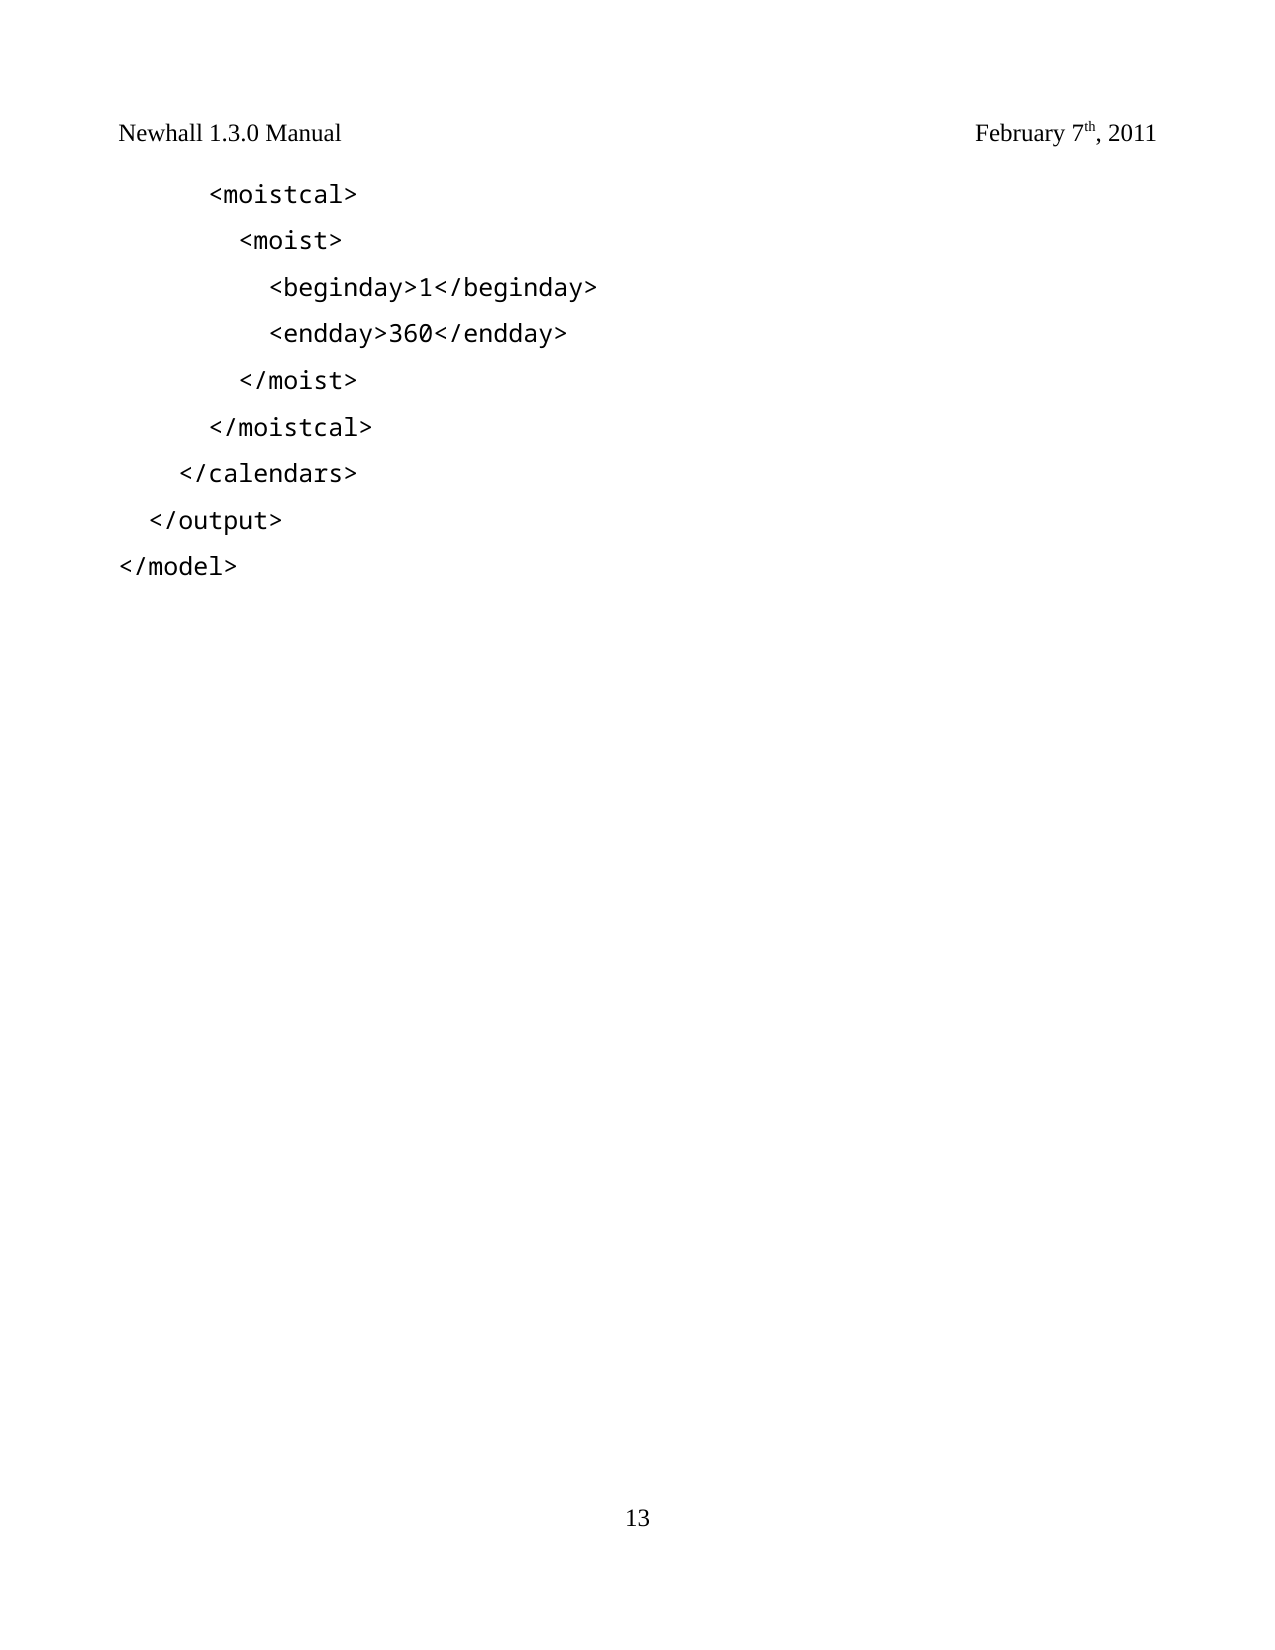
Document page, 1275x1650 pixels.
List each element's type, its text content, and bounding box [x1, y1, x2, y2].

text <moist> [118, 223, 1157, 257]
text </moistcal> [118, 409, 1157, 443]
text </calendars> [118, 456, 1157, 490]
text </moist> [118, 363, 1157, 397]
text <endday>360</endday> [118, 316, 1157, 350]
text <beginday>1</beginday> [118, 269, 1157, 303]
text </model> [118, 549, 1157, 583]
text <moistcal> [118, 176, 1157, 210]
text </output> [118, 502, 1157, 536]
